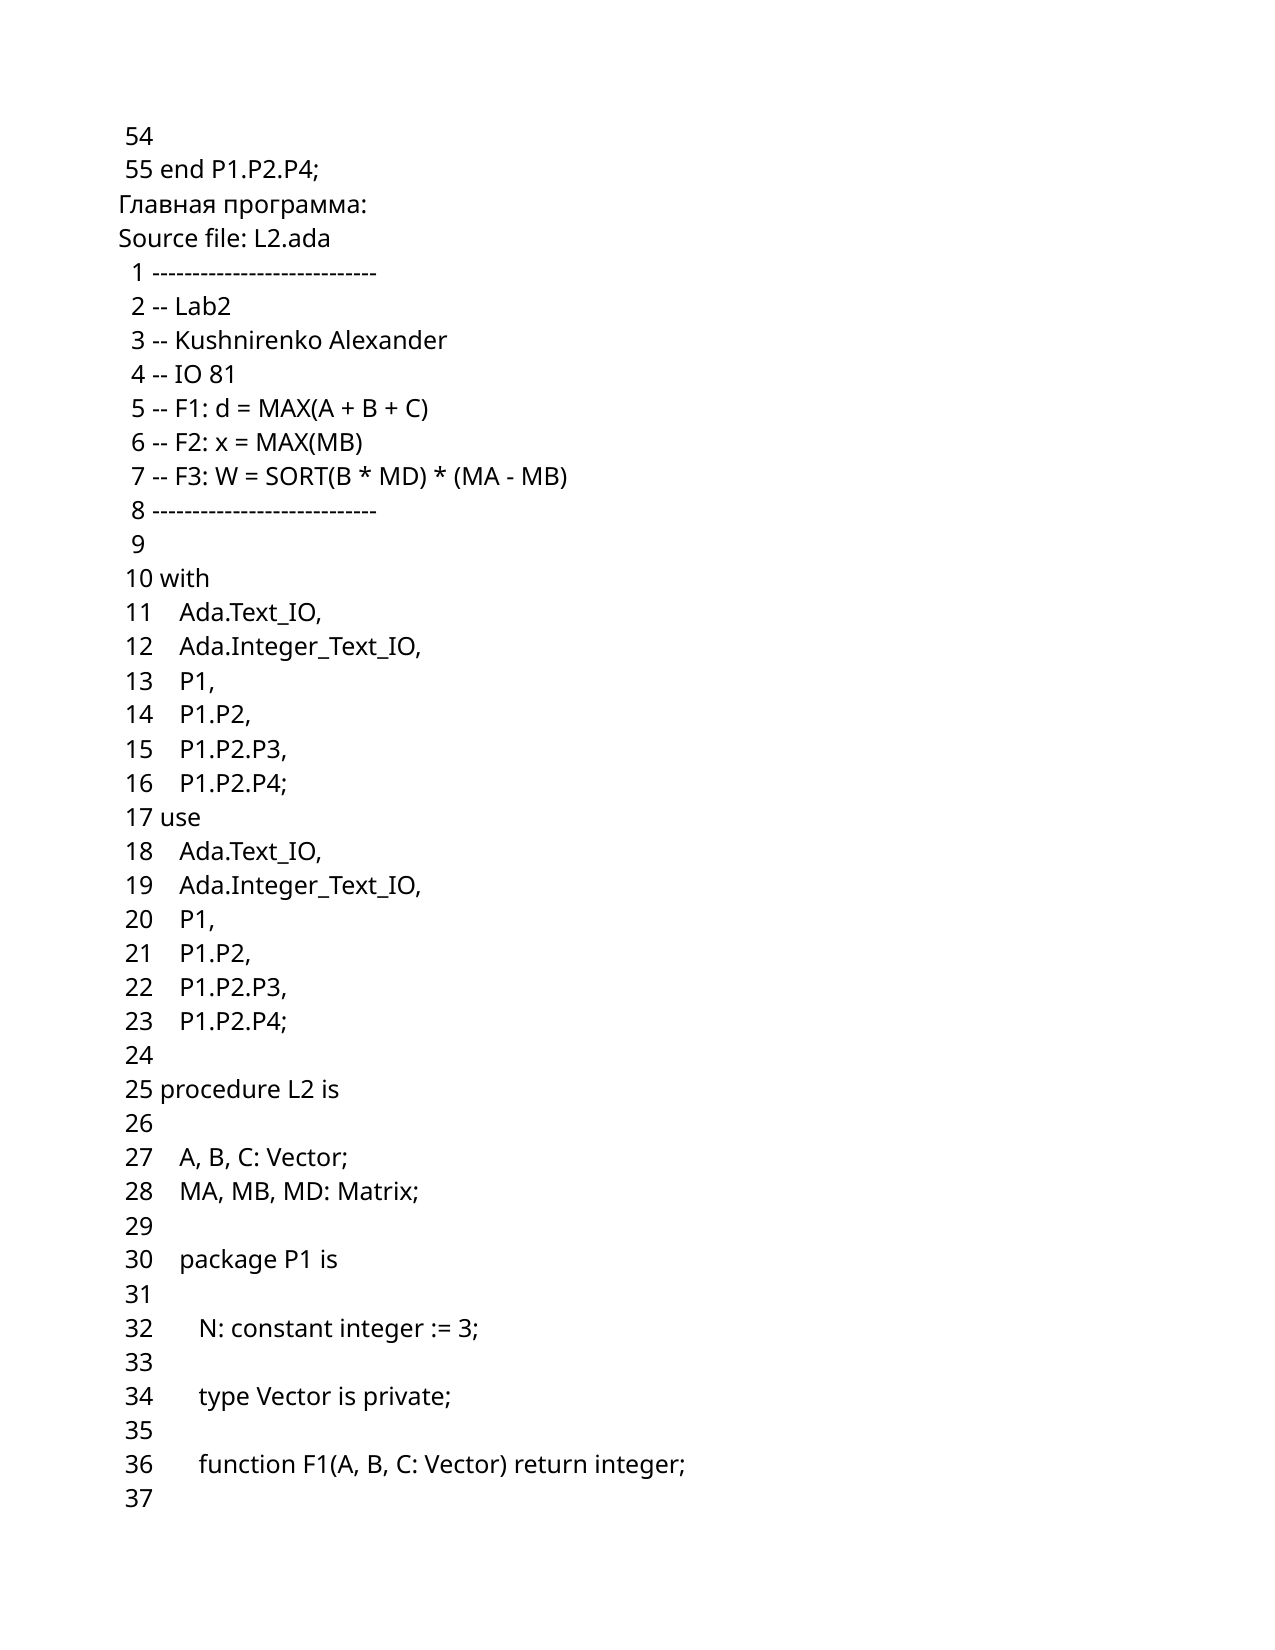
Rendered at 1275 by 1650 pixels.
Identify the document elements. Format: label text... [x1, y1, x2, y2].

text 21 P1.P2, [118, 936, 1157, 970]
text 10 with [118, 561, 1157, 595]
text Главная программа: [118, 186, 1157, 220]
text 30 package P1 is [118, 1242, 1157, 1276]
text 37 [118, 1481, 1157, 1515]
text 22 P1.P2.P3, [118, 970, 1157, 1004]
text 11 Ada.Text_IO, [118, 595, 1157, 629]
text 3 -- Kushnirenko Alexander [118, 322, 1157, 357]
text 9 [118, 527, 1157, 561]
text 28 MA, MB, MD: Matrix; [118, 1174, 1157, 1208]
text 14 P1.P2, [118, 697, 1157, 731]
text 19 Ada.Integer_Text_IO, [118, 867, 1157, 902]
text 1 ---------------------------- [118, 254, 1157, 288]
text 25 procedure L2 is [118, 1072, 1157, 1106]
text 7 -- F3: W = SORT(B * MD) * (MA - MB) [118, 459, 1157, 493]
text 55 end P1.P2.P4; [118, 152, 1157, 186]
text 26 [118, 1106, 1157, 1140]
text 8 ---------------------------- [118, 493, 1157, 527]
text 24 [118, 1038, 1157, 1072]
text 17 use [118, 799, 1157, 833]
text 54 [118, 118, 1157, 152]
text 36 function F1(A, B, C: Vector) return integer; [118, 1447, 1157, 1481]
text 2 -- Lab2 [118, 288, 1157, 322]
text 20 P1, [118, 902, 1157, 936]
text 15 P1.P2.P3, [118, 731, 1157, 765]
text 12 Ada.Integer_Text_IO, [118, 629, 1157, 663]
text 27 A, B, C: Vector; [118, 1140, 1157, 1174]
text 23 P1.P2.P4; [118, 1004, 1157, 1038]
text Source file: L2.ada [118, 220, 1157, 254]
text 6 -- F2: x = MAX(MB) [118, 425, 1157, 459]
text 33 [118, 1344, 1157, 1378]
text 13 P1, [118, 663, 1157, 697]
text 35 [118, 1412, 1157, 1447]
text 34 type Vector is private; [118, 1378, 1157, 1412]
text 18 Ada.Text_IO, [118, 833, 1157, 867]
text 5 -- F1: d = MAX(A + B + C) [118, 391, 1157, 425]
text 4 -- IO 81 [118, 357, 1157, 391]
text 31 [118, 1276, 1157, 1310]
text 29 [118, 1208, 1157, 1242]
text 32 N: constant integer := 3; [118, 1310, 1157, 1344]
text 16 P1.P2.P4; [118, 765, 1157, 799]
